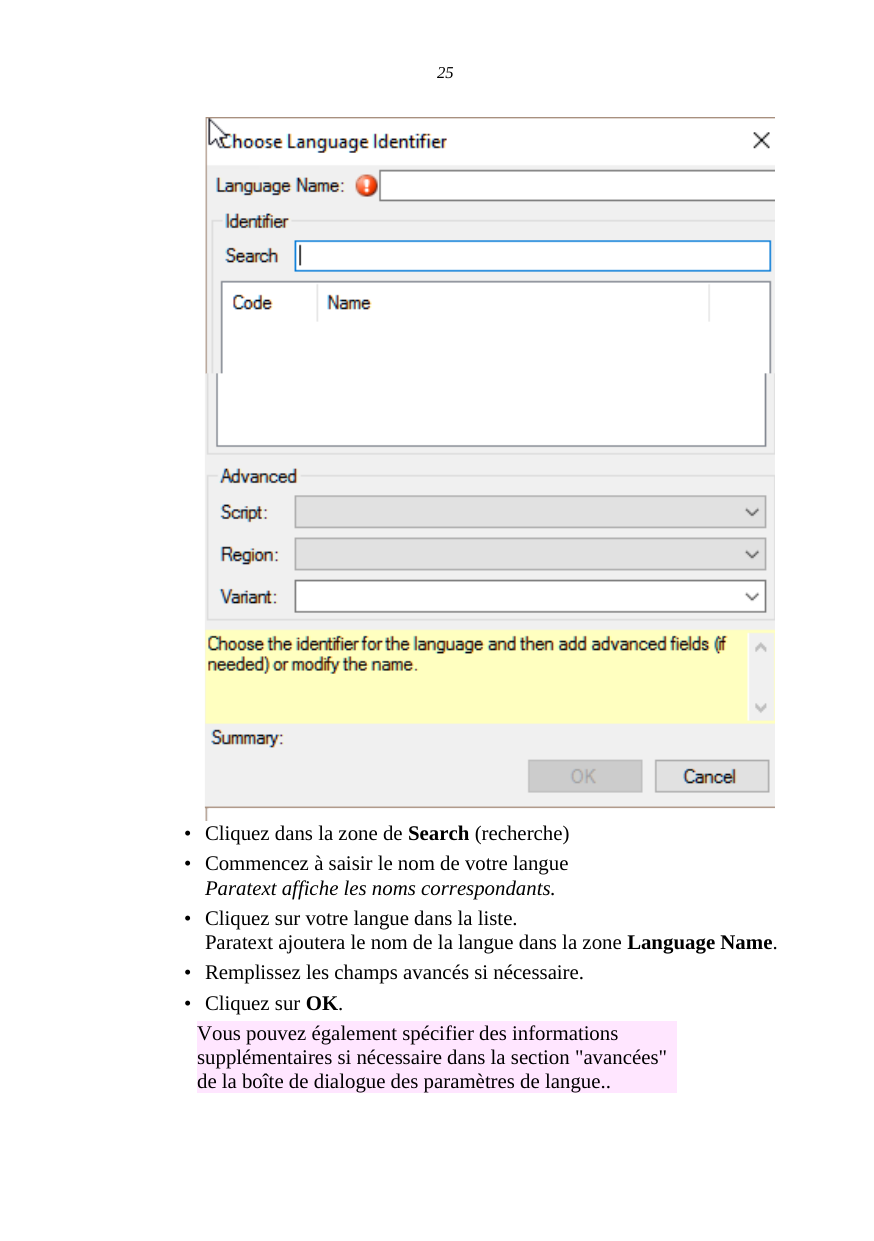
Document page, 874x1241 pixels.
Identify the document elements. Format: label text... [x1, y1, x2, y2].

list Paratext ajoutera le nom de la langue dans la zone Language Name. [184, 930, 815, 954]
list Cliquez sur OK. [184, 990, 815, 1014]
list Remplissez les champs avancés si nécessaire. [184, 960, 815, 984]
text Vous pouvez également spécifier des informations supplémentaires si nécessaire dans la section "avancées" de la boîte de dialogue des paramètres de langue.. [197, 1021, 677, 1093]
list Cliquez dans la zone de Search (recherche) [184, 821, 815, 845]
list Cliquez sur votre langue dans la liste. [184, 906, 815, 930]
picture [204, 117, 775, 821]
list Paratext affiche les noms correspondants. [184, 875, 815, 899]
list Commencez à saisir le nom de votre langue [184, 851, 815, 875]
